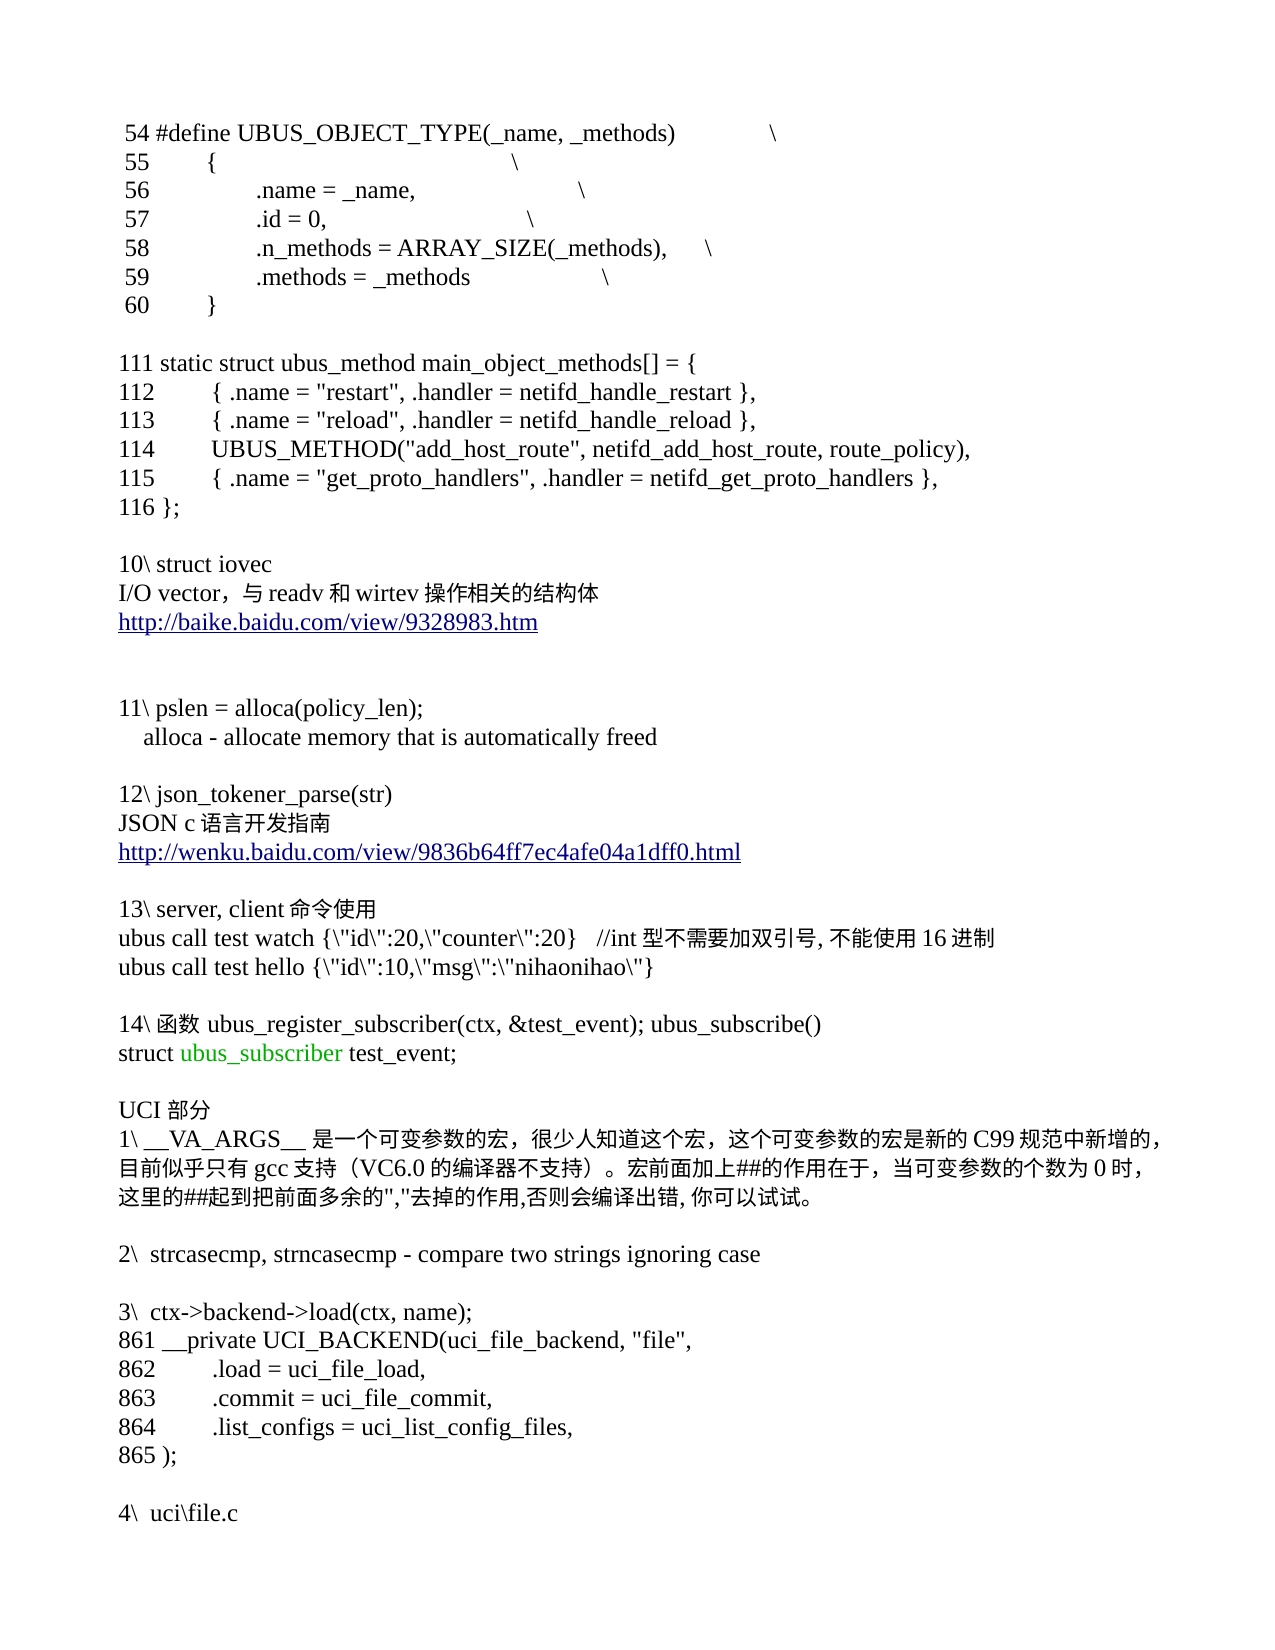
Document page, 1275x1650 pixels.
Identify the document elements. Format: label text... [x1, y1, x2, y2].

text http://wenku.baidu.com/view/9836b64ff7ec4afe04a1dff0.html [118, 837, 1157, 866]
text 862 .load = uci_file_load, [118, 1354, 1157, 1383]
text 60 } [118, 291, 1157, 319]
text 863 .commit = uci_file_commit, [118, 1383, 1157, 1412]
text ubus call test hello {\"id\":10,\"msg\":\"nihaonihao\"} [118, 952, 1157, 981]
text 1\ __VA_ARGS__ 是一个可变参数的宏，很少人知道这个宏，这个可变参数的宏是新的C99规范中新增的，目前似乎只有gcc支持（VC6.0的编译器不支持）。宏前面加上##的作用在于，当可变参数的个数为0时，这里的##起到把前面多余的","去掉的作用,否则会编译出错, 你可以试试。 [118, 1124, 1157, 1211]
text 12\ json_tokener_parse(str) [118, 779, 1157, 808]
text I/O vector，与readv和wirtev操作相关的结构体 [118, 578, 1157, 607]
text 54 #define UBUS_OBJECT_TYPE(_name, _methods) \ [118, 118, 1157, 147]
text 865 ); [118, 1441, 1157, 1469]
text UCI 部分 [118, 1096, 1157, 1124]
text 57 .id = 0, \ [118, 204, 1157, 233]
text alloca - allocate memory that is automatically freed [118, 722, 1157, 751]
text 14\ 函数 ubus_register_subscriber(ctx, &test_event); ubus_subscribe() [118, 1009, 1157, 1038]
text 116 }; [118, 492, 1157, 521]
text 112 { .name = "restart", .handler = netifd_handle_restart }, [118, 377, 1157, 406]
text struct ubus_subscriber test_event; [118, 1038, 1157, 1067]
text 10\ struct iovec [118, 549, 1157, 578]
text ubus call test watch {\"id\":20,\"counter\":20} //int型不需要加双引号, 不能使用16进制 [118, 923, 1157, 952]
text 113 { .name = "reload", .handler = netifd_handle_reload }, [118, 406, 1157, 434]
text http://baike.baidu.com/view/9328983.htm [118, 607, 1157, 636]
text 111 static struct ubus_method main_object_methods[] = { [118, 348, 1157, 377]
text 864 .list_configs = uci_list_config_files, [118, 1412, 1157, 1441]
text 58 .n_methods = ARRAY_SIZE(_methods), \ [118, 233, 1157, 262]
text 3\ ctx->backend->load(ctx, name); [118, 1297, 1157, 1326]
text 4\ uci\file.c [118, 1498, 1157, 1527]
text 13\ server, client命令使用 [118, 894, 1157, 923]
text JSON c语言开发指南 [118, 808, 1157, 837]
text 2\ strcasecmp, strncasecmp - compare two strings ignoring case [118, 1239, 1157, 1268]
text 11\ pslen = alloca(policy_len); [118, 693, 1157, 722]
text 55 { \ [118, 147, 1157, 176]
text 115 { .name = "get_proto_handlers", .handler = netifd_get_proto_handlers }, [118, 463, 1157, 492]
text 56 .name = _name, \ [118, 176, 1157, 204]
text 59 .methods = _methods \ [118, 262, 1157, 291]
text 861 __private UCI_BACKEND(uci_file_backend, "file", [118, 1326, 1157, 1354]
text 114 UBUS_METHOD("add_host_route", netifd_add_host_route, route_policy), [118, 434, 1157, 463]
